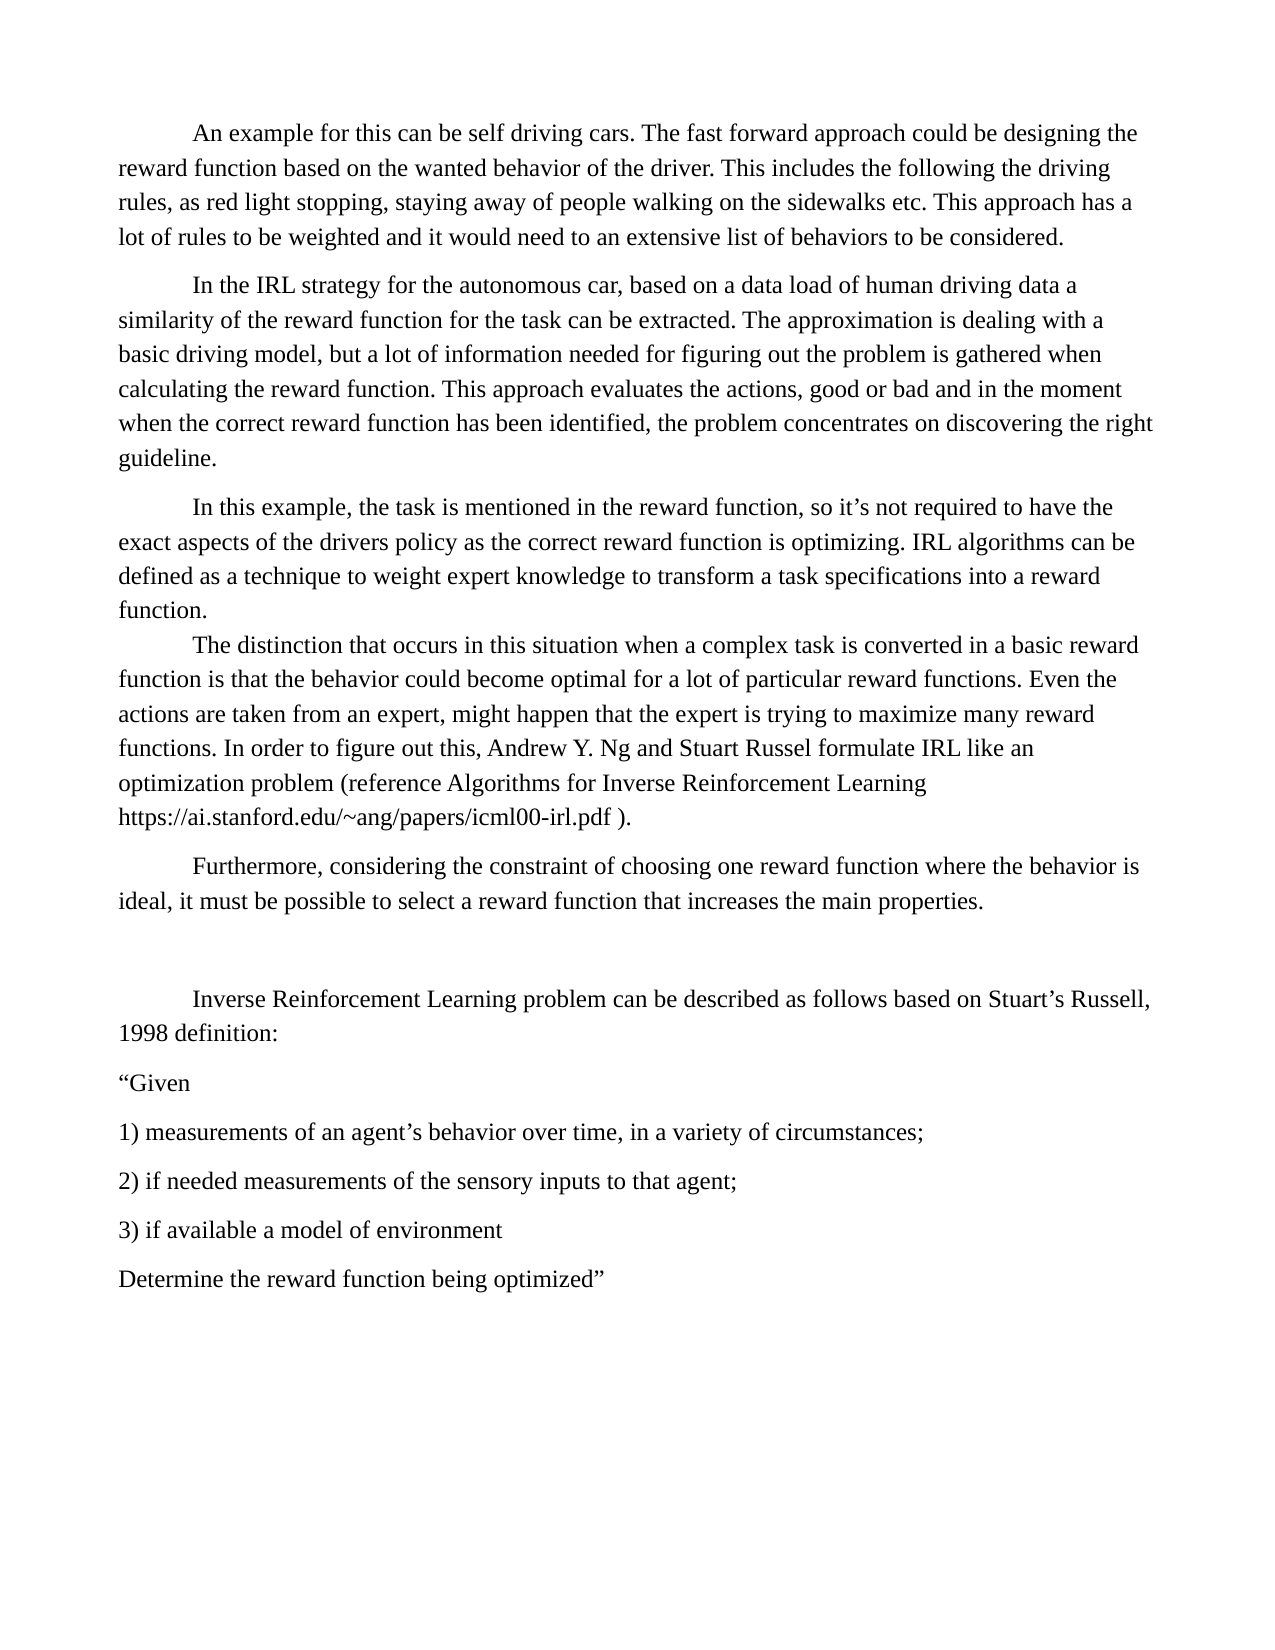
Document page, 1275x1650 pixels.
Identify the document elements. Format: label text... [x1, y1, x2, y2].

text 2) if needed measurements of the sensory inputs to that agent; [118, 1166, 1157, 1194]
text 3) if available a model of environment [118, 1215, 1157, 1243]
text “Given [118, 1068, 1157, 1096]
text Determine the reward function being optimized” [118, 1264, 1157, 1293]
text In this example, the task is mentioned in the reward function, so it’s not required to have the exact aspects of the drivers policy as the correct reward function is optimizing. IRL algorithms can be defined as a technique to weight expert knowledge to transform a task specifications into a reward function. The distinction that occurs in this situation when a complex task is converted in a basic reward function is that the behavior could become optimal for a lot of particular reward functions. Even the actions are taken from an expert, might happen that the expert is trying to maximize many reward functions. In order to figure out this, Andrew Y. Ng and Stuart Russel formulate IRL like an optimization problem (reference Algorithms for Inverse Reinforcement Learning https://ai.stanford.edu/~ang/papers/icml00-irl.pdf ). [118, 492, 1157, 831]
text In the IRL strategy for the autonomous car, based on a data load of human driving data a similarity of the reward function for the task can be extracted. The approximation is dealing with a basic driving model, but a lot of information needed for figuring out the problem is gathered when calculating the reward function. This approach evaluates the actions, good or bad and in the moment when the correct reward function has been identified, the problem concentrates on discovering the right guideline. [118, 271, 1157, 472]
text Furthermore, considering the constraint of choosing one reward function where the behavior is ideal, it must be possible to select a reward function that increases the main properties. [118, 851, 1157, 915]
text An example for this can be self driving cars. The fast forward approach could be designing the reward function based on the wanted behavior of the driver. This includes the following the driving rules, as red light stopping, staying away of people walking on the sidewalks etc. This approach has a lot of rules to be weighted and it would need to an extensive list of behaviors to be considered. [118, 118, 1157, 250]
text 1) measurements of an agent’s behavior over time, in a variety of circumstances; [118, 1117, 1157, 1145]
text Inverse Reinforcement Learning problem can be described as follows based on Stuart’s Russell, 1998 definition: [118, 984, 1157, 1047]
